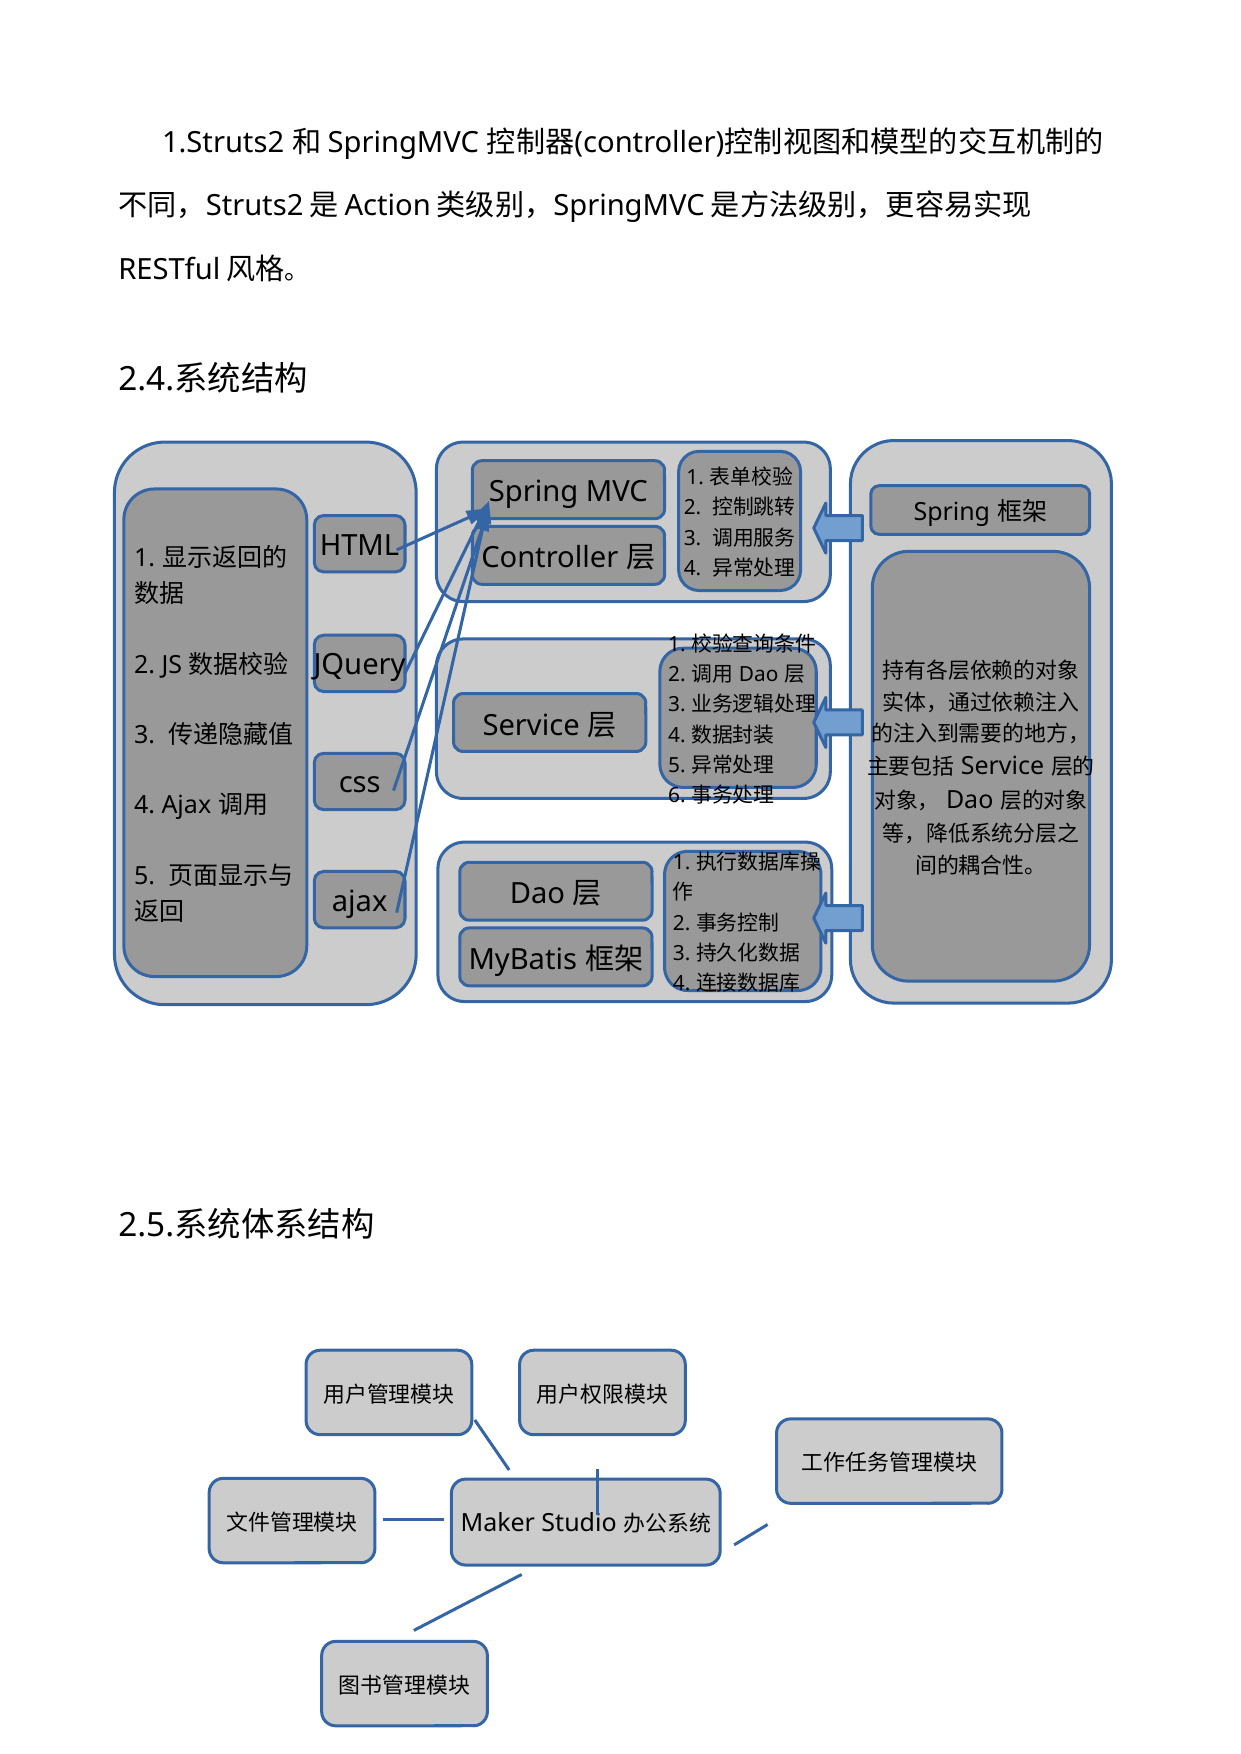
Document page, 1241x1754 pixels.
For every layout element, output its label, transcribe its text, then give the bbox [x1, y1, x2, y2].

text 1.Struts2 和 SpringMVC 控制器(controller)控制视图和模型的交互机制的不同，Struts2是Action类级别，SpringMVC是方法级别，更容易实现RESTful风格。 [118, 118, 1122, 288]
text 2.4.系统结构 [118, 352, 1122, 400]
text 2.5.系统体系结构 [118, 1198, 1122, 1246]
